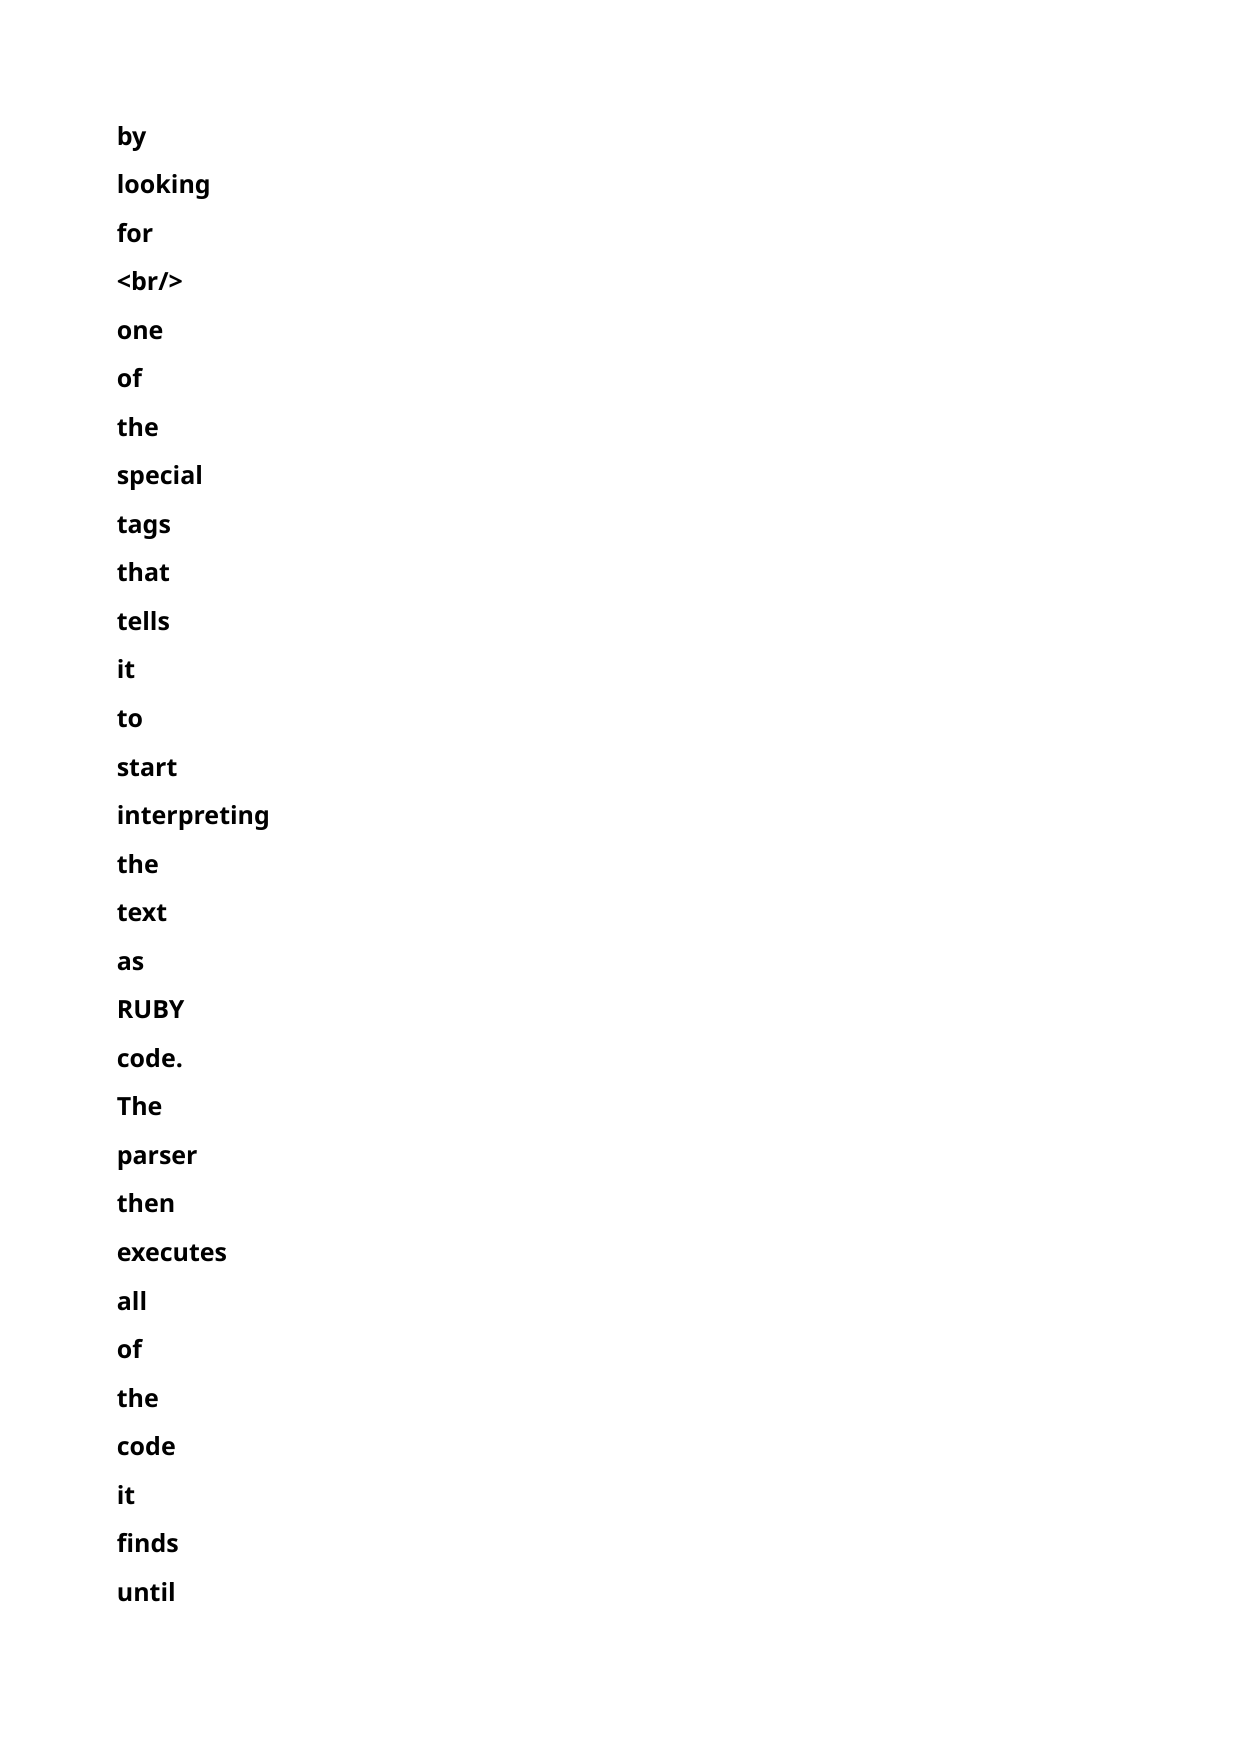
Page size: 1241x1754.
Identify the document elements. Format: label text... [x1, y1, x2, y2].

title it [117, 652, 1123, 686]
title start [117, 749, 1123, 783]
title as [117, 943, 1123, 977]
title all [117, 1283, 1123, 1317]
title finds [117, 1526, 1123, 1560]
title the [117, 846, 1123, 880]
title for [117, 215, 1123, 249]
title special [117, 458, 1123, 492]
title the [117, 1380, 1123, 1414]
title code. [117, 1040, 1123, 1074]
title RUBY [117, 992, 1123, 1026]
title the [117, 409, 1123, 443]
title interpreting [117, 798, 1123, 832]
title text [117, 895, 1123, 929]
title then [117, 1186, 1123, 1220]
title The [117, 1089, 1123, 1123]
title <br/> [117, 264, 1123, 298]
title of [117, 1332, 1123, 1366]
title it [117, 1477, 1123, 1511]
title by [117, 118, 1123, 152]
title code [117, 1429, 1123, 1463]
title until [117, 1574, 1123, 1608]
title one [117, 312, 1123, 346]
title tags [117, 506, 1123, 541]
title looking [117, 167, 1123, 201]
title that [117, 555, 1123, 589]
title tells [117, 603, 1123, 638]
title of [117, 361, 1123, 395]
title parser [117, 1137, 1123, 1172]
title executes [117, 1234, 1123, 1269]
title to [117, 701, 1123, 735]
